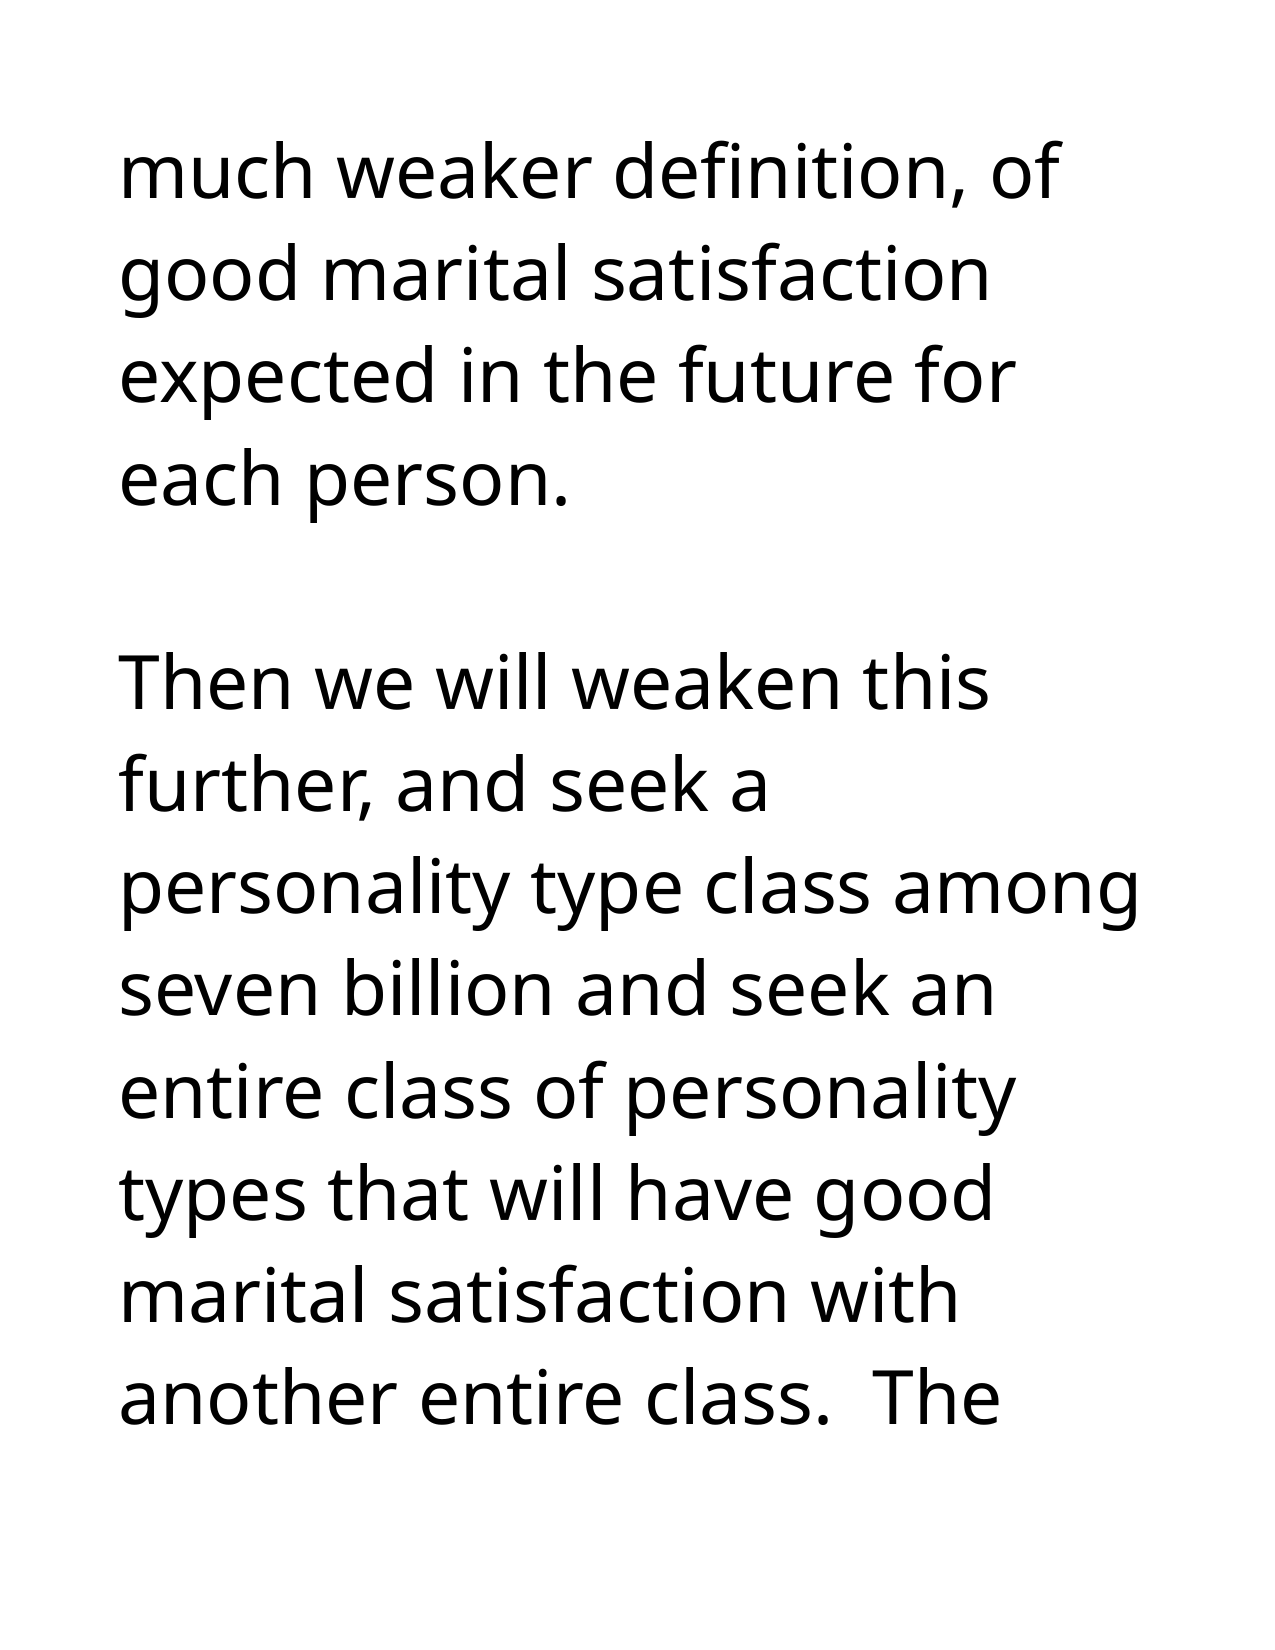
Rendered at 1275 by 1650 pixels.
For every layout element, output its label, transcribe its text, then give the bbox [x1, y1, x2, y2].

text much weaker definition, of good marital satisfaction expected in the future for each person. Then we will weaken this further, and seek a personality type class among seven billion and seek an entire class of personality types that will have good marital satisfaction with another entire class. The [118, 118, 1157, 1447]
